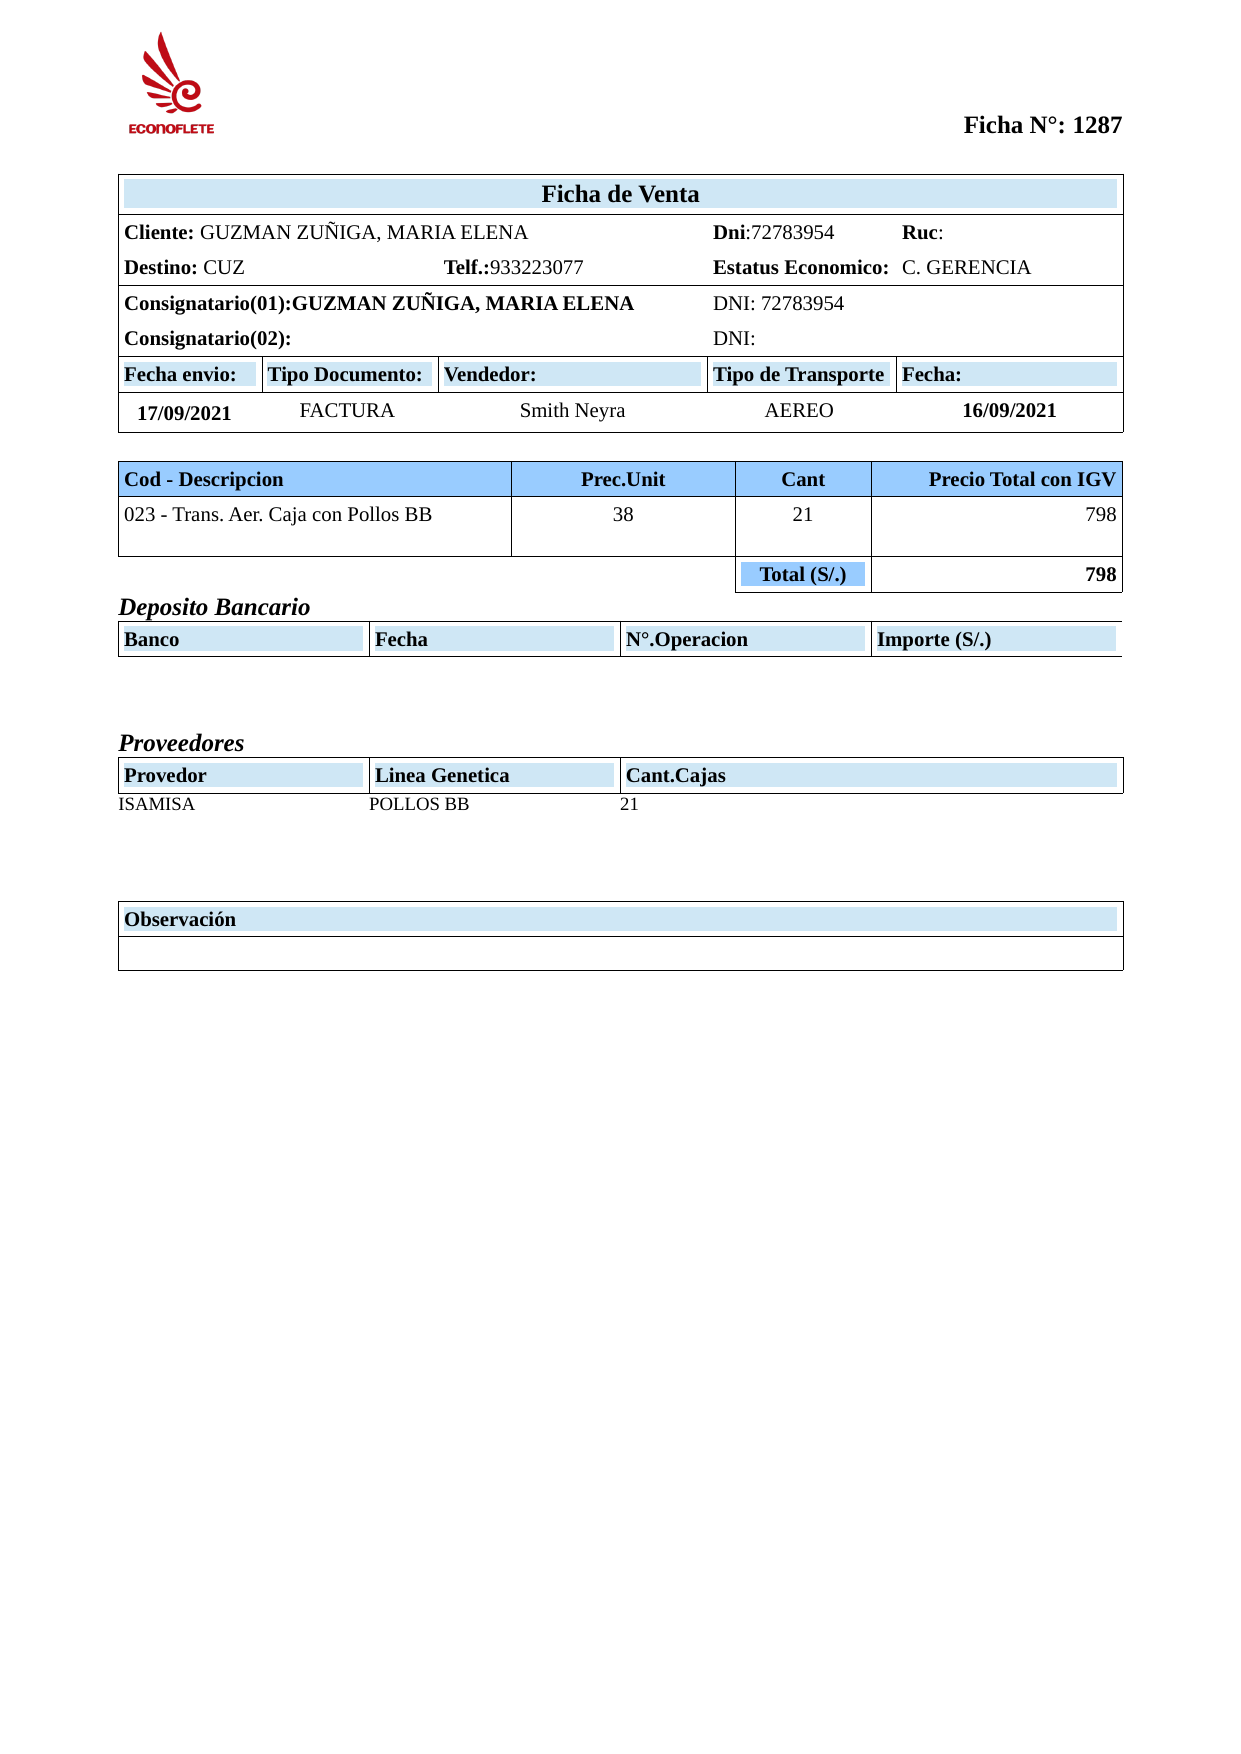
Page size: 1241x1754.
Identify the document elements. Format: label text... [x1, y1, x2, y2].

table_cell 38 [512, 497, 735, 556]
table_header N°.Operacion [621, 622, 871, 656]
table_cell 798 [872, 497, 1122, 556]
table_cell Tipo Documento: [263, 357, 438, 392]
table_header Cod - Descripcion [119, 462, 511, 496]
table_cell Ruc: [896, 215, 1123, 249]
table_cell [620, 815, 1123, 836]
table_cell DNI: [707, 321, 1123, 356]
table_cell Cliente: GUZMAN ZUÑIGA, MARIA ELENA [119, 215, 707, 249]
table_cell [620, 879, 1123, 901]
table_header Cant.Cajas [621, 758, 1123, 793]
table_header Ficha de Venta [119, 175, 1123, 214]
table_cell FACTURA [262, 393, 438, 432]
table_cell [511, 557, 735, 592]
table_header Importe (S/.) [872, 622, 1122, 656]
table_cell Destino: CUZ [119, 249, 438, 285]
table_header Cant [736, 462, 871, 496]
table_cell Tipo de Transporte [708, 357, 896, 392]
table_header Banco [119, 622, 369, 656]
table_cell [620, 680, 871, 704]
table_header Prec.Unit [512, 462, 735, 496]
text Proveedores [118, 728, 1122, 757]
table_cell Smith Neyra [438, 393, 707, 432]
table_cell 21 [736, 497, 871, 556]
table_cell [369, 705, 620, 728]
table_cell Vendedor: [439, 357, 707, 392]
table_cell AEREO [707, 393, 896, 432]
table_cell [369, 657, 620, 680]
text Deposito Bancario [118, 592, 1122, 621]
table_header Precio Total con IGV [872, 462, 1122, 496]
table_cell [620, 657, 871, 680]
table_cell [620, 858, 1123, 879]
table_cell [369, 680, 620, 704]
table_cell 16/09/2021 [896, 393, 1123, 432]
table_cell [620, 705, 871, 728]
table_cell [369, 836, 620, 858]
table_cell [118, 557, 511, 592]
table_cell ISAMISA [118, 794, 369, 814]
table_cell [871, 705, 1122, 728]
table_cell Estatus Economico: [707, 249, 896, 285]
table_cell Dni:72783954 [707, 215, 896, 249]
table_cell [620, 836, 1123, 858]
table_cell 21 [620, 794, 1123, 814]
table_cell C. GERENCIA [896, 249, 1123, 285]
table_cell [369, 879, 620, 901]
table_cell [871, 657, 1122, 680]
table_header Linea Genetica [370, 758, 620, 793]
table_cell [118, 705, 369, 728]
table_cell [118, 879, 369, 901]
table_cell Consignatario(02): [119, 321, 707, 356]
table_cell [369, 815, 620, 836]
table_cell 17/09/2021 [119, 393, 262, 432]
table_cell Fecha: [897, 357, 1123, 392]
table_cell Fecha envio: [119, 357, 262, 392]
table_cell [118, 858, 369, 879]
table_cell [871, 680, 1122, 704]
table_cell 023 - Trans. Aer. Caja con Pollos BB [119, 497, 511, 556]
table_cell [369, 858, 620, 879]
table_cell 798 [872, 557, 1122, 592]
table_header Provedor [119, 758, 369, 793]
table_cell Telf.:933223077 [438, 249, 707, 285]
table_cell Total (S/.) [736, 557, 871, 592]
table_cell Consignatario(01):GUZMAN ZUÑIGA, MARIA ELENA [119, 286, 707, 321]
table_cell [118, 657, 369, 680]
picture [118, 31, 225, 134]
table_cell DNI: 72783954 [707, 286, 1123, 321]
table_cell [118, 836, 369, 858]
table_header Fecha [370, 622, 620, 656]
table_header Observación [119, 902, 1123, 936]
table_cell [118, 680, 369, 704]
table_cell [118, 815, 369, 836]
table_cell [119, 937, 1123, 969]
table_cell POLLOS BB [369, 794, 620, 814]
